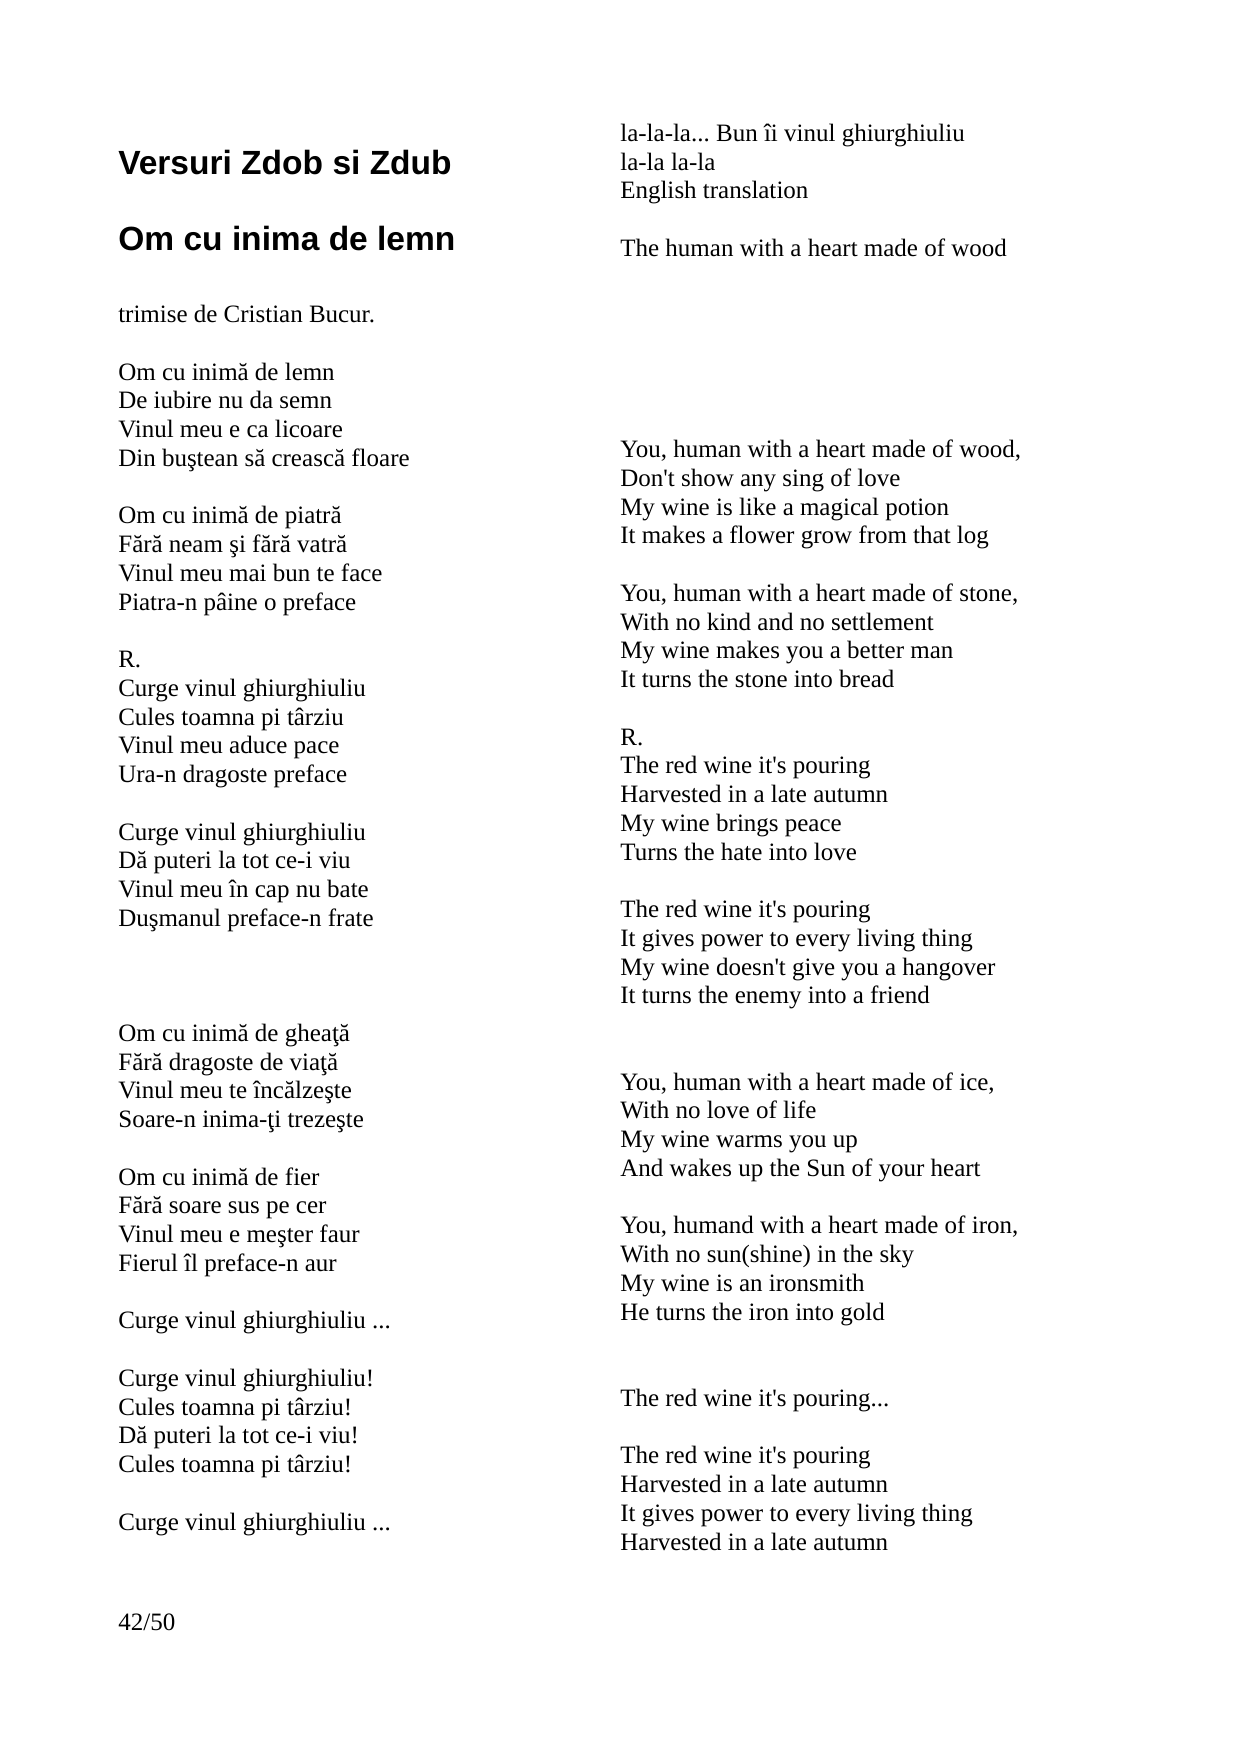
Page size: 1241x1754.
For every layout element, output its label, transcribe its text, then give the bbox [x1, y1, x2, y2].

subtitle Om cu inima de lemn [118, 219, 620, 258]
text R. [620, 722, 1122, 751]
text It turns the stone into bread [620, 664, 1122, 693]
text With no sun(shine) in the sky [620, 1239, 1122, 1268]
text The red wine it's pouring [620, 1441, 1122, 1469]
text It gives power to every living thing [620, 1498, 1122, 1527]
text Cules toamna pi târziu! [118, 1392, 620, 1420]
text Harvested in a late autumn [620, 1527, 1122, 1556]
text R. [118, 644, 620, 673]
text Don't show any sing of love [620, 463, 1122, 492]
text Fără dragoste de viaţă [118, 1047, 620, 1075]
text Curge vinul ghiurghiuliu [118, 817, 620, 845]
text My wine makes you a better man [620, 636, 1122, 664]
text la-la-la... Bun îi vinul ghiurghiuliu [620, 118, 1122, 147]
text Vinul meu mai bun te face [118, 558, 620, 587]
text It makes a flower grow from that log [620, 521, 1122, 549]
text Soare-n inima-ţi trezeşte [118, 1104, 620, 1133]
text Om cu inimă de gheaţă [118, 1018, 620, 1047]
text Curge vinul ghiurghiuliu ... [118, 1305, 620, 1334]
text Vinul meu în cap nu bate [118, 874, 620, 903]
text It gives power to every living thing [620, 923, 1122, 952]
text Piatra-n pâine o preface [118, 587, 620, 615]
text trimise de Cristian Bucur. [118, 299, 620, 328]
text Cules toamna pi târziu [118, 702, 620, 730]
text Om cu inimă de piatră [118, 500, 620, 529]
text You, human with a heart made of stone, [620, 578, 1122, 607]
text He turns the iron into gold [620, 1297, 1122, 1326]
text Vinul meu aduce pace [118, 730, 620, 759]
text Harvested in a late autumn [620, 1469, 1122, 1498]
text Vinul meu e ca licoare [118, 414, 620, 443]
text Cules toamna pi târziu! [118, 1449, 620, 1478]
text Curge vinul ghiurghiuliu [118, 673, 620, 702]
text My wine warms you up [620, 1124, 1122, 1153]
text You, human with a heart made of wood, [620, 434, 1122, 463]
text With no kind and no settlement [620, 607, 1122, 636]
text Dă puteri la tot ce-i viu! [118, 1420, 620, 1449]
text Fără neam şi fără vatră [118, 529, 620, 558]
text Curge vinul ghiurghiuliu! [118, 1363, 620, 1392]
text The red wine it's pouring... [620, 1383, 1122, 1412]
text The human with a heart made of wood [620, 233, 1122, 262]
text The red wine it's pouring [620, 751, 1122, 779]
text With no love of life [620, 1096, 1122, 1124]
subtitle Versuri Zdob si Zdub [118, 143, 620, 182]
text My wine doesn't give you a hangover [620, 952, 1122, 981]
text la-la la-la [620, 147, 1122, 176]
text My wine is like a magical potion [620, 492, 1122, 521]
text Om cu inimă de fier [118, 1162, 620, 1190]
text Fierul îl preface-n aur [118, 1248, 620, 1277]
text It turns the enemy into a friend [620, 981, 1122, 1009]
text De iubire nu da semn [118, 385, 620, 414]
text English translation [620, 176, 1122, 204]
text Turns the hate into love [620, 837, 1122, 866]
text Vinul meu te încălzeşte [118, 1075, 620, 1104]
text You, human with a heart made of ice, [620, 1067, 1122, 1096]
text Om cu inimă de lemn [118, 357, 620, 385]
text My wine is an ironsmith [620, 1268, 1122, 1297]
text Fără soare sus pe cer [118, 1190, 620, 1219]
text My wine brings peace [620, 808, 1122, 837]
text Curge vinul ghiurghiuliu ... [118, 1507, 620, 1535]
text You, humand with a heart made of iron, [620, 1211, 1122, 1239]
text Vinul meu e meşter faur [118, 1219, 620, 1248]
text Duşmanul preface-n frate [118, 903, 620, 932]
text Din buştean să crească floare [118, 443, 620, 472]
text Dă puteri la tot ce-i viu [118, 845, 620, 874]
text The red wine it's pouring [620, 894, 1122, 923]
text And wakes up the Sun of your heart [620, 1153, 1122, 1182]
text Harvested in a late autumn [620, 779, 1122, 808]
text Ura-n dragoste preface [118, 759, 620, 788]
